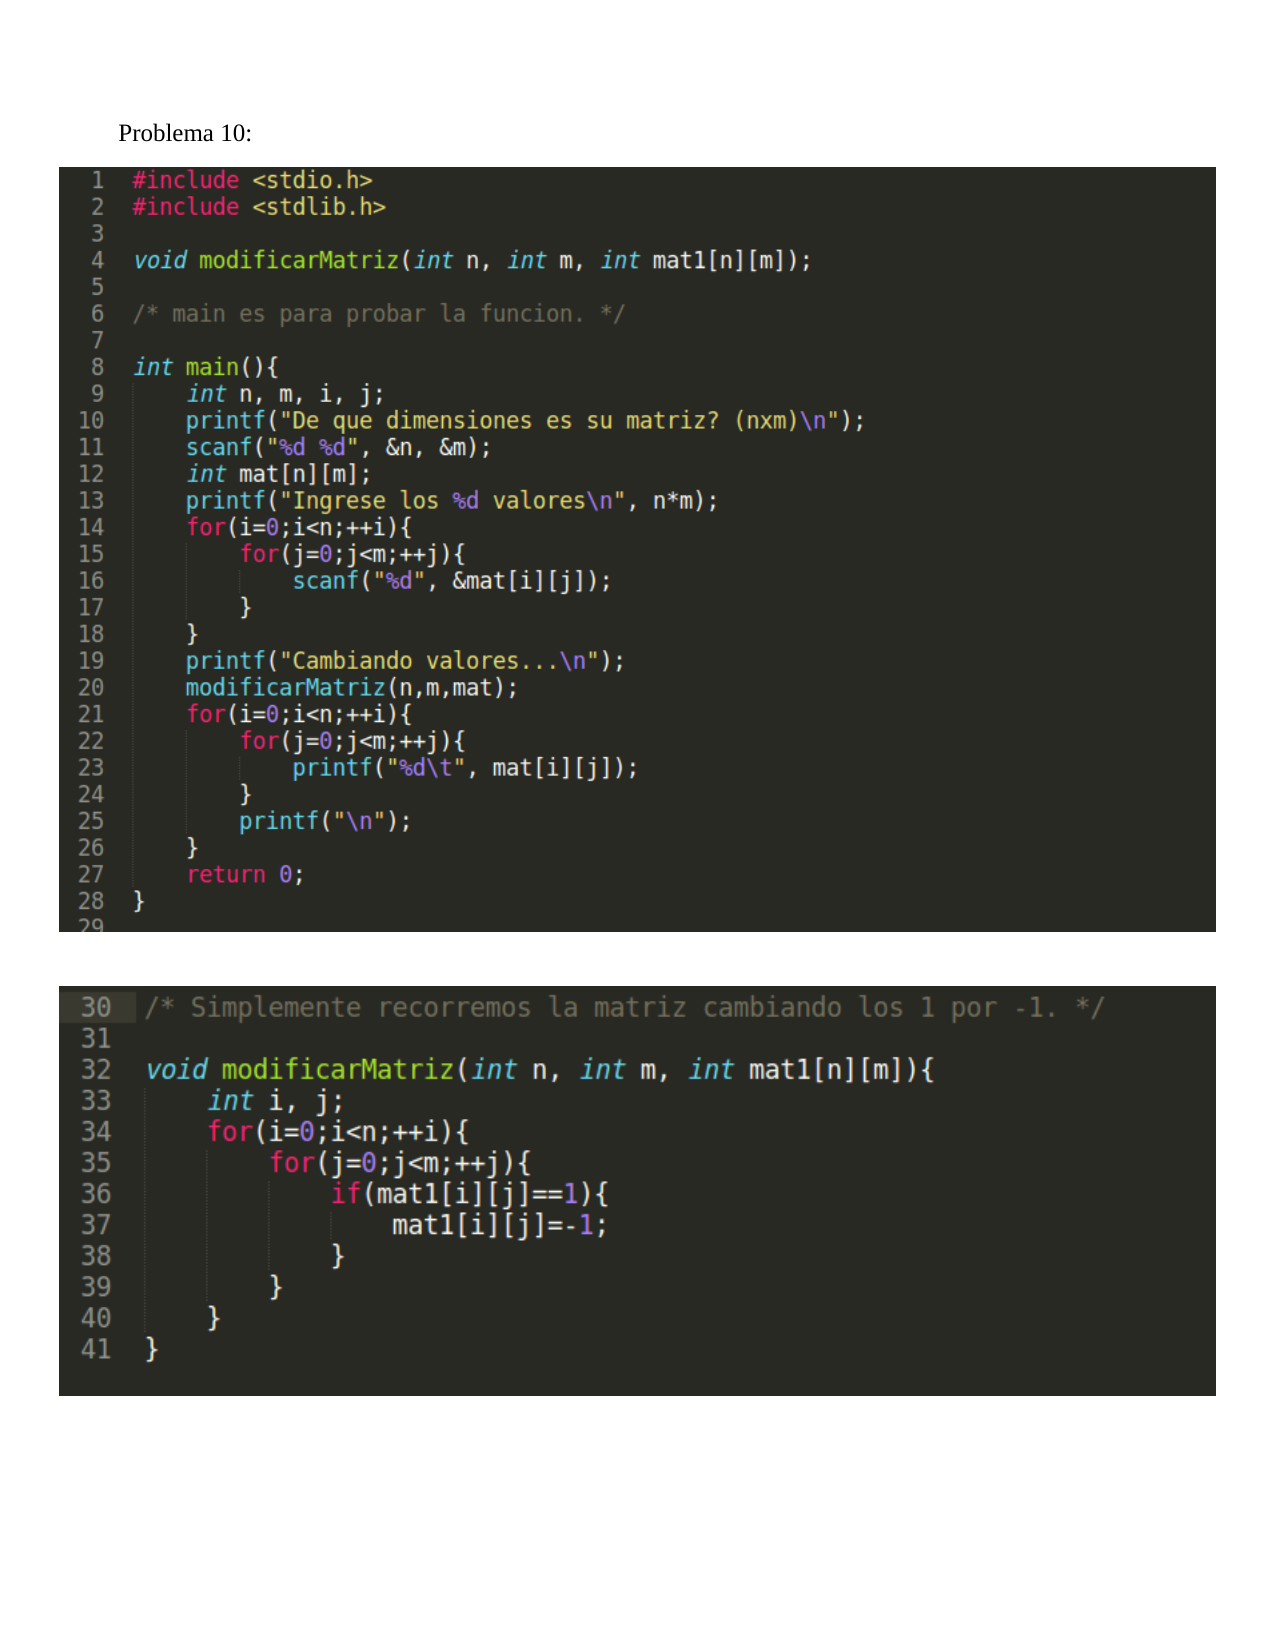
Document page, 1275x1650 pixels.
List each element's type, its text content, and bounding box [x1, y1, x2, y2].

picture [59, 986, 1216, 1396]
picture [59, 167, 1216, 932]
text Problema 10: [118, 118, 1157, 147]
